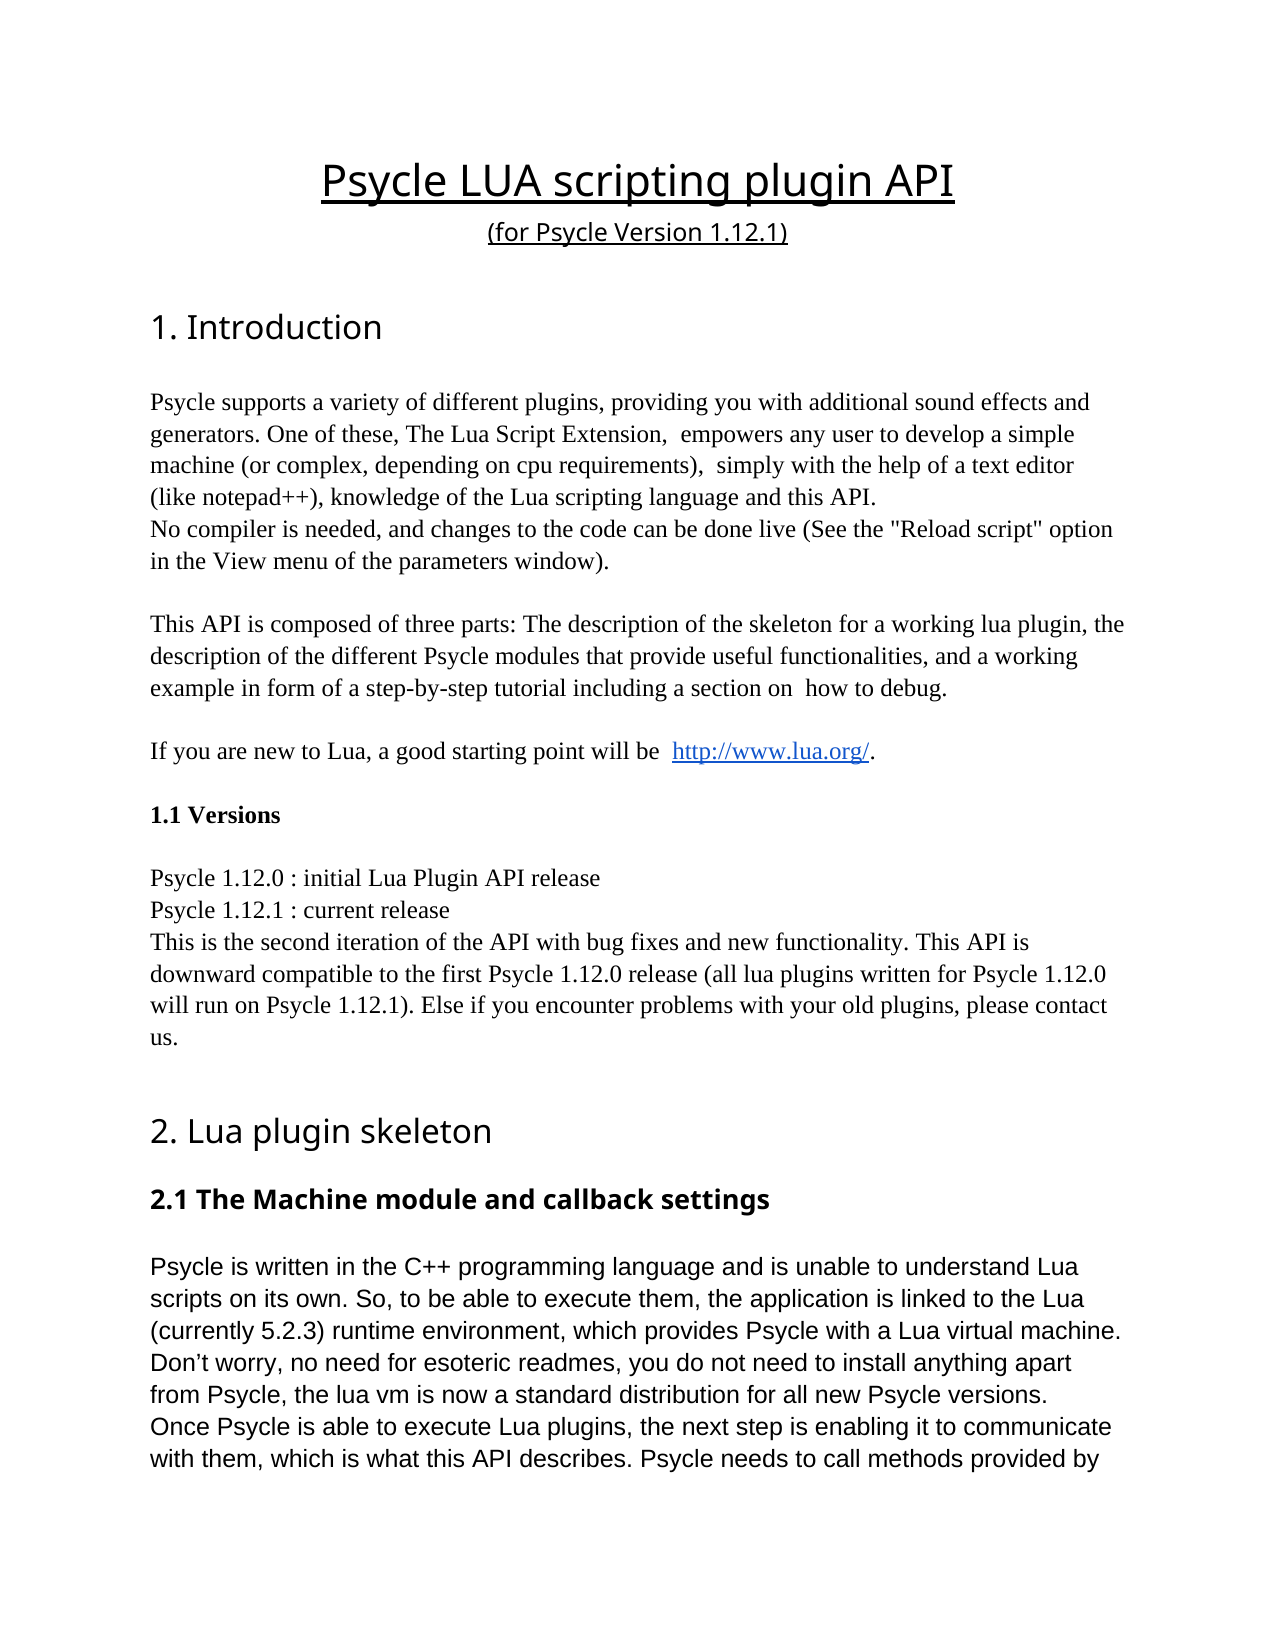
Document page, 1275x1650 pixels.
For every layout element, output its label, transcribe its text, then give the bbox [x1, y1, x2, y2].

text Psycle 1.12.0 : initial Lua Plugin API release [150, 864, 1125, 892]
subtitle 2.1 The Machine module and callback settings [150, 1181, 1125, 1218]
subtitle 1. Introduction [150, 304, 1125, 349]
text Psycle 1.12.1 : current release [150, 896, 1125, 924]
text This API is composed of three parts: The description of the skeleton for a working lua plugin, the description of the different Psycle modules that provide useful functionalities, and a working example in form of a step-by-step tutorial including a section on how to debug. [150, 610, 1125, 702]
text Psycle supports a variety of different plugins, providing you with additional sound effects and generators. One of these, The Lua Script Extension, empowers any user to develop a simple machine (or complex, depending on cpu requirements), simply with the help of a text editor (like notepad++), knowledge of the Lua scripting language and this API. [150, 388, 1125, 511]
text Once Psycle is able to execute Lua plugins, the next step is enabling it to communicate with them, which is what this API describes. Psycle needs to call methods provided by [150, 1413, 1125, 1473]
text Psycle is written in the C++ programming language and is unable to understand Lua scripts on its own. So, to be able to execute them, the application is linked to the Lua (currently 5.2.3) runtime environment, which provides Psycle with a Lua virtual machine. Don’t worry, no need for esoteric readmes, you do not need to install anything apart from Psycle, the lua vm is now a standard distribution for all new Psycle versions. [150, 1253, 1125, 1409]
text If you are new to Lua, a good starting point will be http://www.lua.org/. [150, 737, 1125, 765]
title Psycle LUA scripting plugin API (for Psycle Version 1.12.1) [150, 150, 1125, 249]
text 1.1 Versions [150, 801, 1125, 829]
text No compiler is needed, and changes to the code can be done live (See the "Reload script" option in the View menu of the parameters window). [150, 515, 1125, 574]
subtitle 2. Lua plugin skeleton [150, 1108, 1125, 1153]
text This is the second iteration of the API with bug fixes and new functionality. This API is downward compatible to the first Psycle 1.12.0 release (all lua plugins written for Psycle 1.12.0 will run on Psycle 1.12.1). Else if you encounter problems with your old plugins, please contact us. [150, 928, 1125, 1051]
